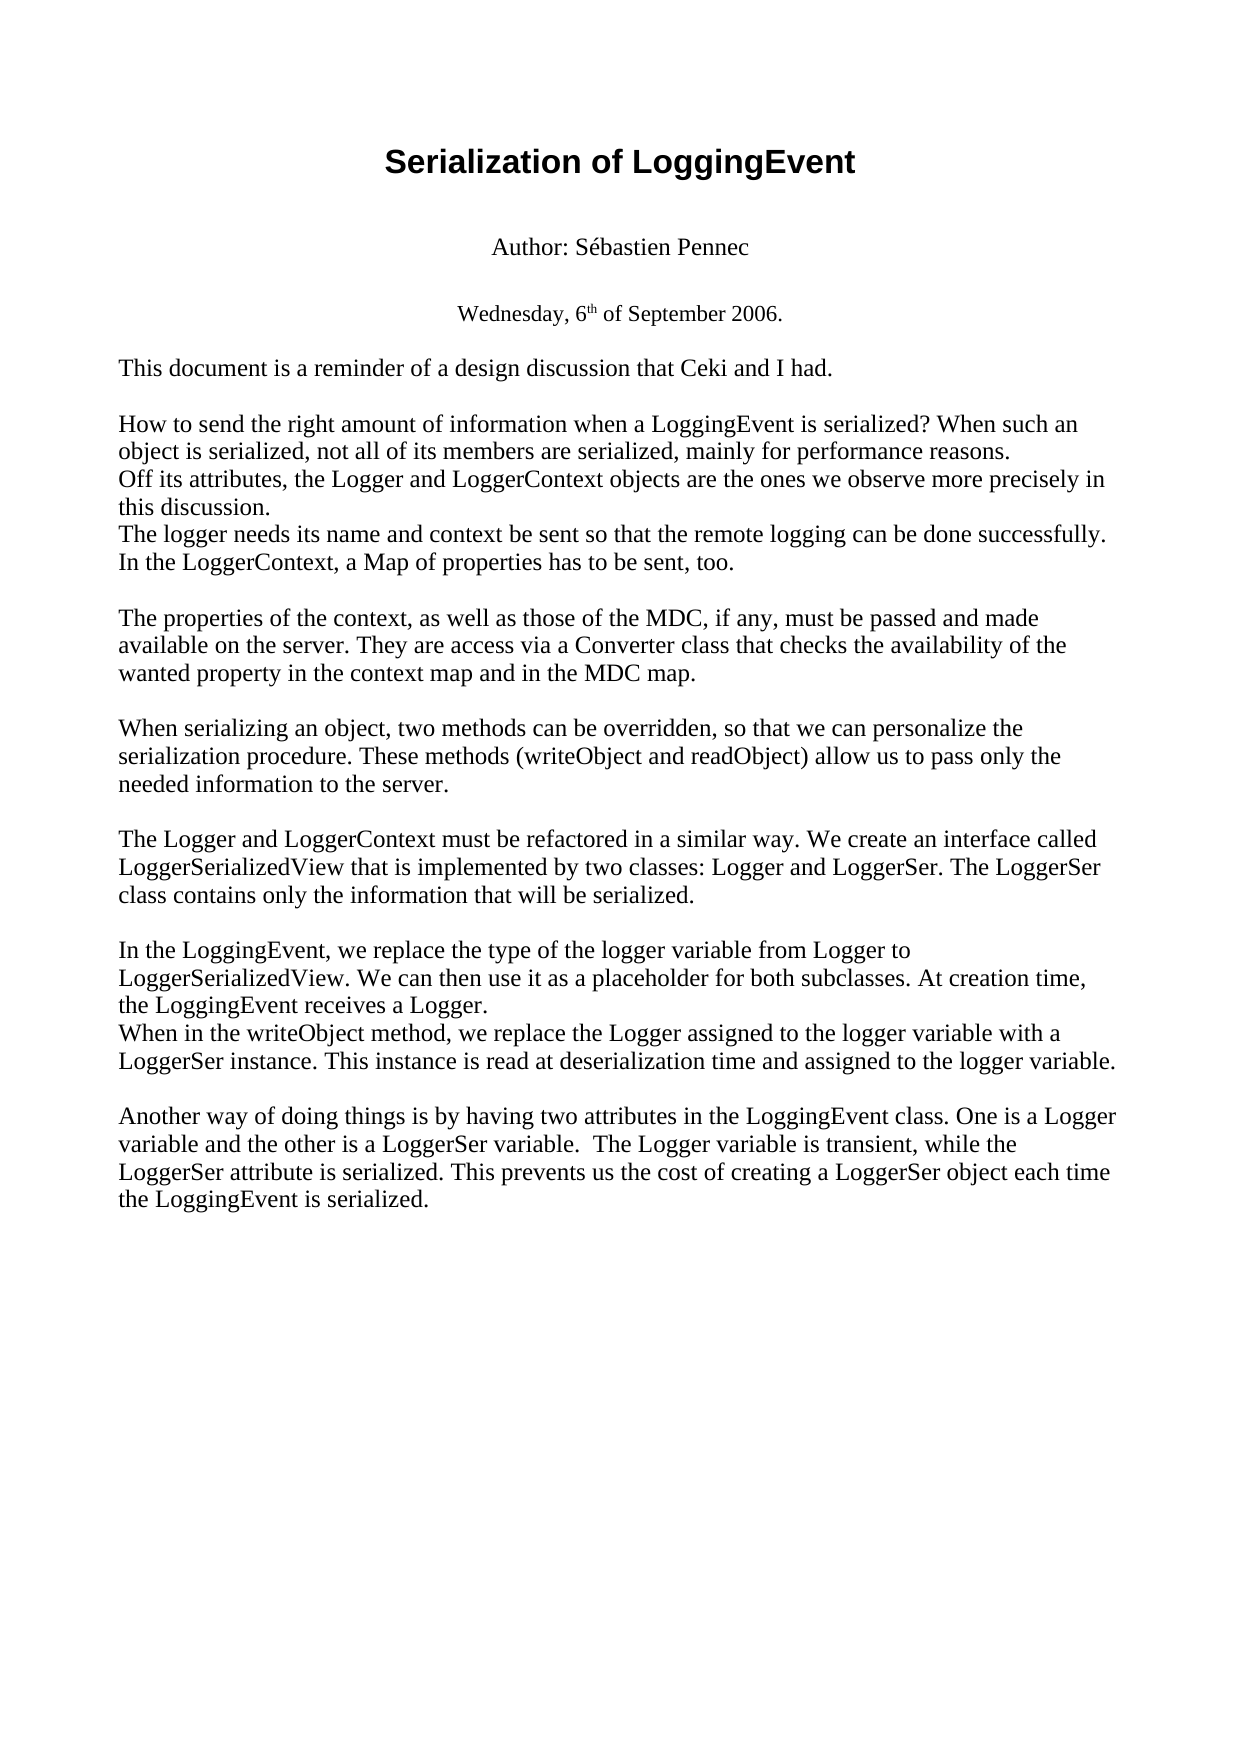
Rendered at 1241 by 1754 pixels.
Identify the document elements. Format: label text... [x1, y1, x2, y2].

text The properties of the context, as well as those of the MDC, if any, must be passed and made available on the server. They are access via a Converter class that checks the availability of the wanted property in the context map and in the MDC map. [118, 604, 1122, 687]
text The Logger and LoggerContext must be refactored in a similar way. We create an interface called LoggerSerializedView that is implemented by two classes: Logger and LoggerSer. The LoggerSer class contains only the information that will be serialized. [118, 825, 1122, 908]
text Another way of doing things is by having two attributes in the LoggingEvent class. One is a Logger variable and the other is a LoggerSer variable. The Logger variable is transient, while the LoggerSer attribute is serialized. This prevents us the cost of creating a LoggerSer object each time the LoggingEvent is serialized. [118, 1102, 1122, 1213]
text Wednesday, 6th of September 2006. [118, 301, 1122, 327]
text This document is a reminder of a design discussion that Ceki and I had. [118, 354, 1122, 382]
subtitle Serialization of LoggingEvent [118, 143, 1122, 181]
text When serializing an object, two methods can be overridden, so that we can personalize the serialization procedure. These methods (writeObject and readObject) allow us to pass only the needed information to the server. [118, 714, 1122, 798]
text When in the writeObject method, we replace the Logger assigned to the logger variable with a LoggerSer instance. This instance is read at deserialization time and assigned to the logger variable. [118, 1019, 1122, 1075]
text Author: Sébastien Pennec [118, 233, 1122, 261]
text In the LoggerContext, a Map of properties has to be sent, too. [118, 548, 1122, 576]
text The logger needs its name and context be sent so that the remote logging can be done successfully. [118, 521, 1122, 548]
text How to send the right amount of information when a LoggingEvent is serialized? When such an object is serialized, not all of its members are serialized, mainly for performance reasons. [118, 410, 1122, 465]
text In the LoggingEvent, we replace the type of the logger variable from Logger to LoggerSerializedView. We can then use it as a placeholder for both subclasses. At creation time, the LoggingEvent receives a Logger. [118, 936, 1122, 1019]
text Off its attributes, the Logger and LoggerContext objects are the ones we observe more precisely in this discussion. [118, 465, 1122, 521]
